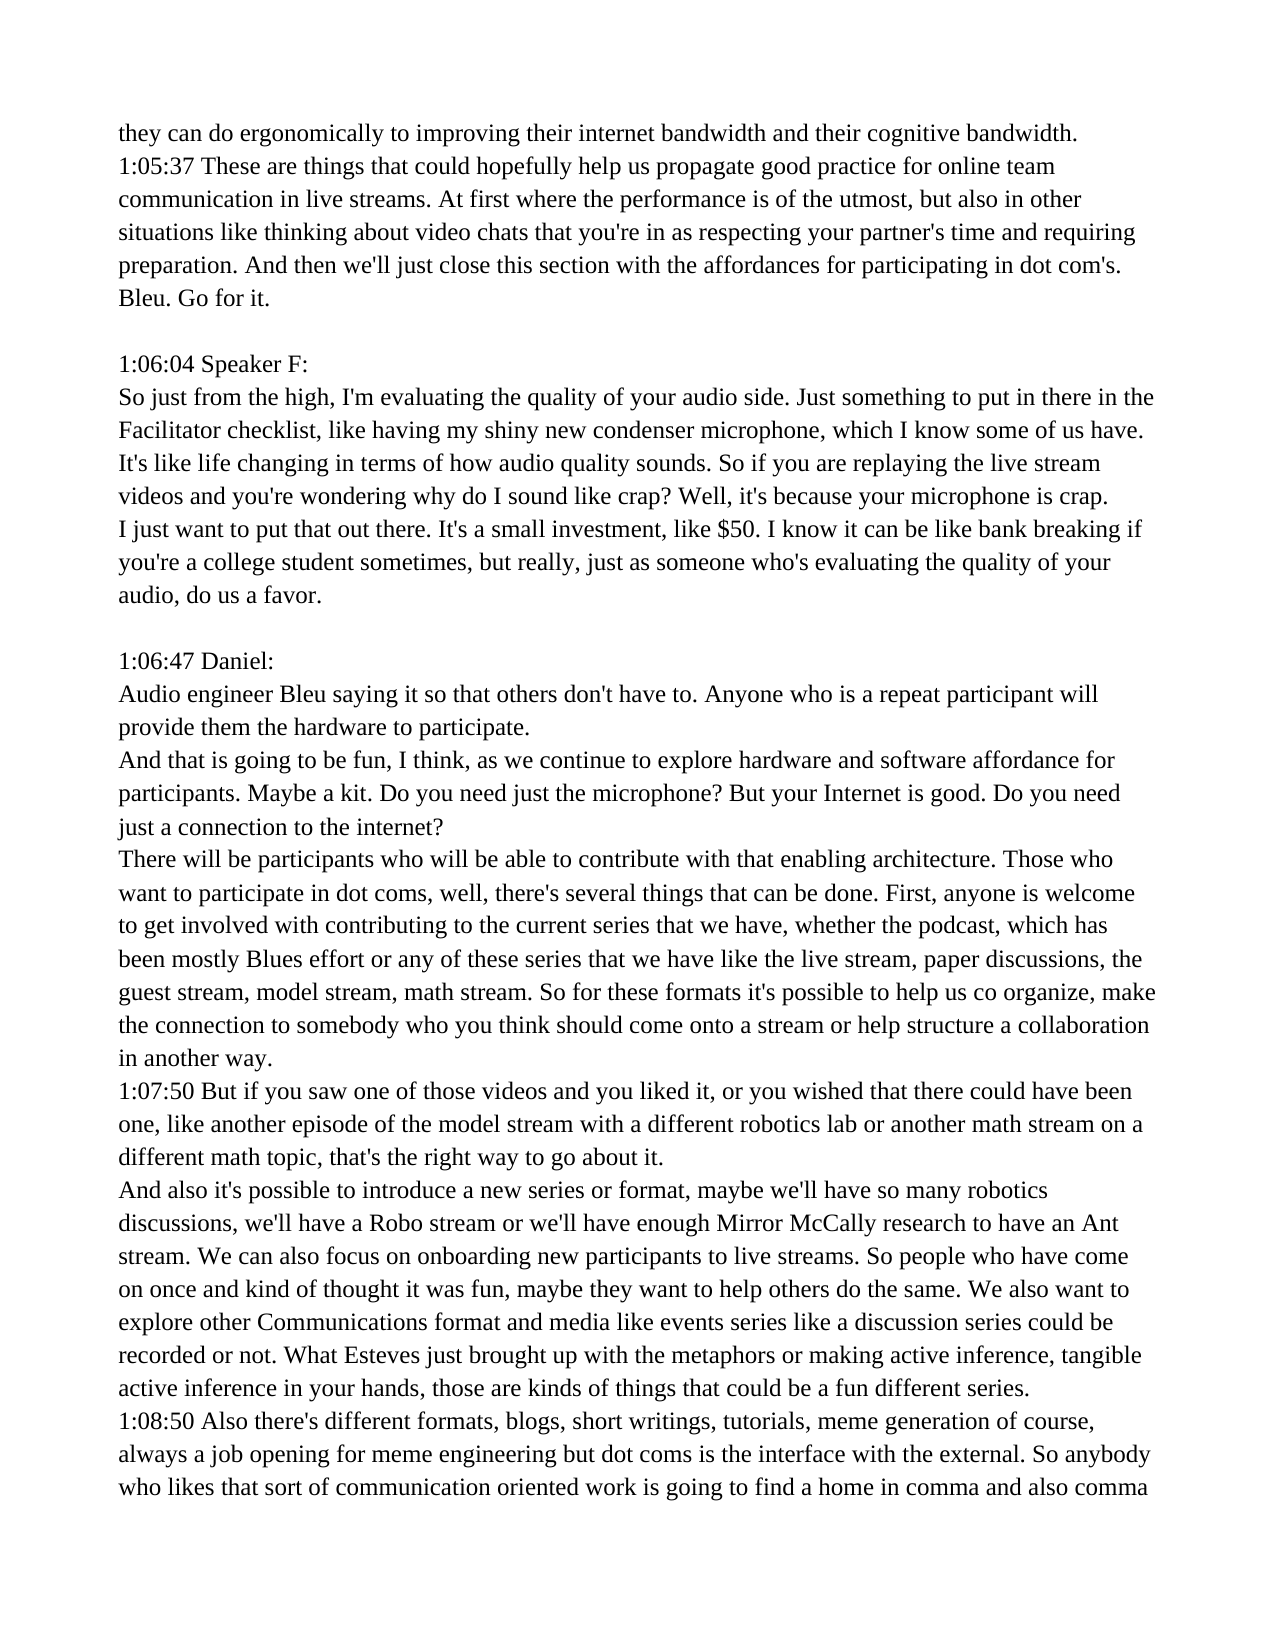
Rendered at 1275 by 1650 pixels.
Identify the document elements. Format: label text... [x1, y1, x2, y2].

text 1:05:37 These are things that could hopefully help us propagate good practice for online team communication in live streams. At first where the performance is of the utmost, but also in other situations like thinking about video chats that you're in as respecting your partner's time and requiring preparation. And then we'll just close this section with the affordances for participating in dot com's. Bleu. Go for it. [118, 151, 1157, 312]
text 1:06:47 Daniel: [118, 646, 1157, 675]
text Audio engineer Bleu saying it so that others don't have to. Anyone who is a repeat participant will provide them the hardware to participate. [118, 679, 1157, 741]
text So just from the high, I'm evaluating the quality of your audio side. Just something to put in there in the Facilitator checklist, like having my shiny new condenser microphone, which I know some of us have. It's like life changing in terms of how audio quality sounds. So if you are replaying the live stream videos and you're wondering why do I sound like crap? Well, it's because your microphone is crap. [118, 382, 1157, 510]
text And that is going to be fun, I think, as we continue to explore hardware and software affordance for participants. Maybe a kit. Do you need just the microphone? But your Internet is good. Do you need just a connection to the internet? [118, 746, 1157, 840]
text 1:06:04 Speaker F: [118, 349, 1157, 378]
text I just want to put that out there. It's a small investment, like $50. I know it can be like bank breaking if you're a college student sometimes, but really, just as someone who's evaluating the quality of your audio, do us a favor. [118, 514, 1157, 609]
text 1:08:50 Also there's different formats, blogs, short writings, tutorials, meme generation of course, always a job opening for meme engineering but dot coms is the interface with the external. So anybody who likes that sort of communication oriented work is going to find a home in comma and also comma [118, 1406, 1157, 1501]
text 1:07:50 But if you saw one of those videos and you liked it, or you wished that there could have been one, like another episode of the model stream with a different robotics lab or another math stream on a different math topic, that's the right way to go about it. [118, 1076, 1157, 1171]
text And also it's possible to introduce a new series or format, maybe we'll have so many robotics discussions, we'll have a Robo stream or we'll have enough Mirror McCally research to have an Ant stream. We can also focus on onboarding new participants to live streams. So people who have come on once and kind of thought it was fun, maybe they want to help others do the same. We also want to explore other Communications format and media like events series like a discussion series could be recorded or not. What Esteves just brought up with the metaphors or making active inference, tangible active inference in your hands, those are kinds of things that could be a fun different series. [118, 1175, 1157, 1402]
text they can do ergonomically to improving their internet bandwidth and their cognitive bandwidth. [118, 118, 1157, 147]
text There will be participants who will be able to contribute with that enabling architecture. Those who want to participate in dot coms, well, there's several things that can be done. First, anyone is welcome to get involved with contributing to the current series that we have, whether the podcast, which has been mostly Blues effort or any of these series that we have like the live stream, paper discussions, the guest stream, model stream, math stream. So for these formats it's possible to help us co organize, make the connection to somebody who you think should come onto a stream or help structure a collaboration in another way. [118, 844, 1157, 1071]
